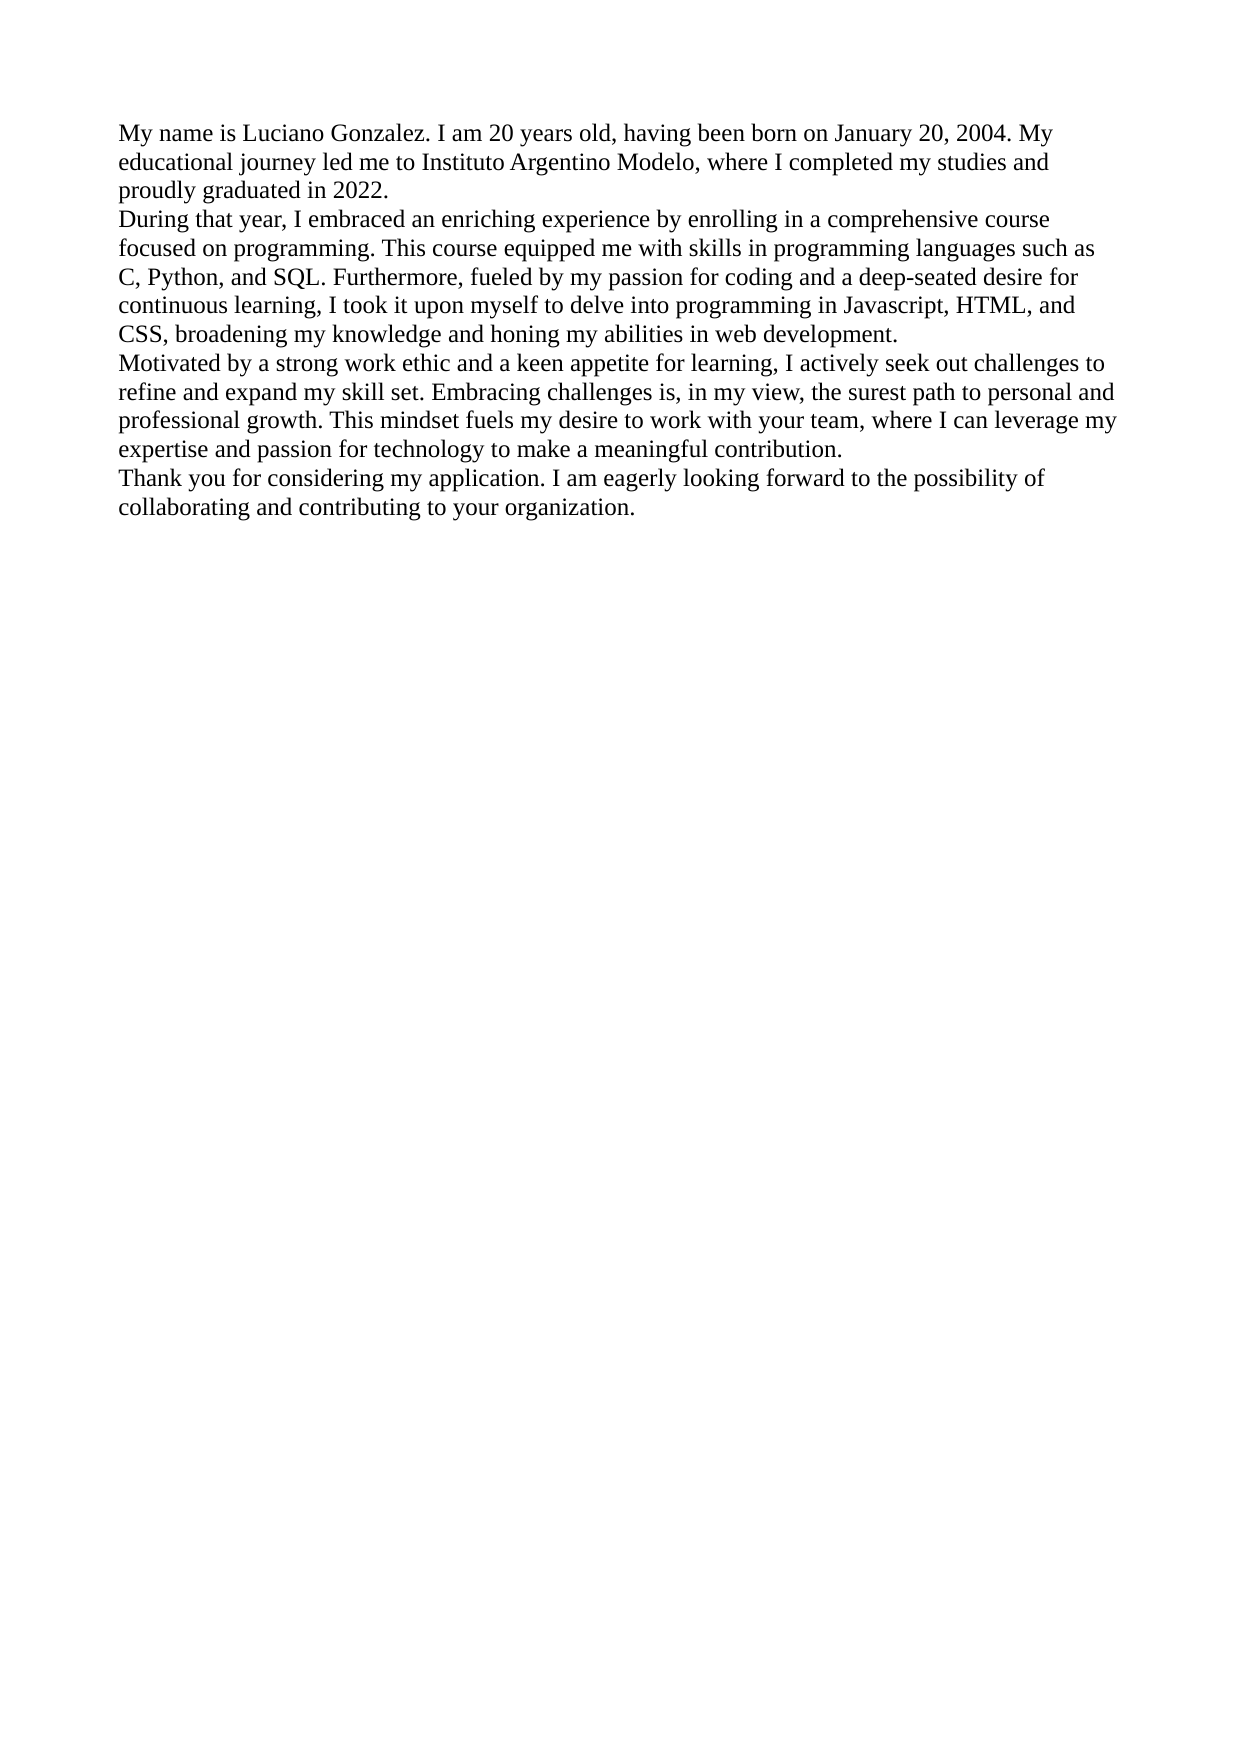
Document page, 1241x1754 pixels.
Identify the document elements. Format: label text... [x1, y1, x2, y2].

text During that year, I embraced an enriching experience by enrolling in a comprehensive course focused on programming. This course equipped me with skills in programming languages such as C, Python, and SQL. Furthermore, fueled by my passion for coding and a deep-seated desire for continuous learning, I took it upon myself to delve into programming in Javascript, HTML, and CSS, broadening my knowledge and honing my abilities in web development. [118, 204, 1122, 348]
text My name is Luciano Gonzalez. I am 20 years old, having been born on January 20, 2004. My educational journey led me to Instituto Argentino Modelo, where I completed my studies and proudly graduated in 2022. [118, 118, 1122, 204]
text Motivated by a strong work ethic and a keen appetite for learning, I actively seek out challenges to refine and expand my skill set. Embracing challenges is, in my view, the surest path to personal and professional growth. This mindset fuels my desire to work with your team, where I can leverage my expertise and passion for technology to make a meaningful contribution. [118, 348, 1122, 463]
text Thank you for considering my application. I am eagerly looking forward to the possibility of collaborating and contributing to your organization. [118, 463, 1122, 521]
